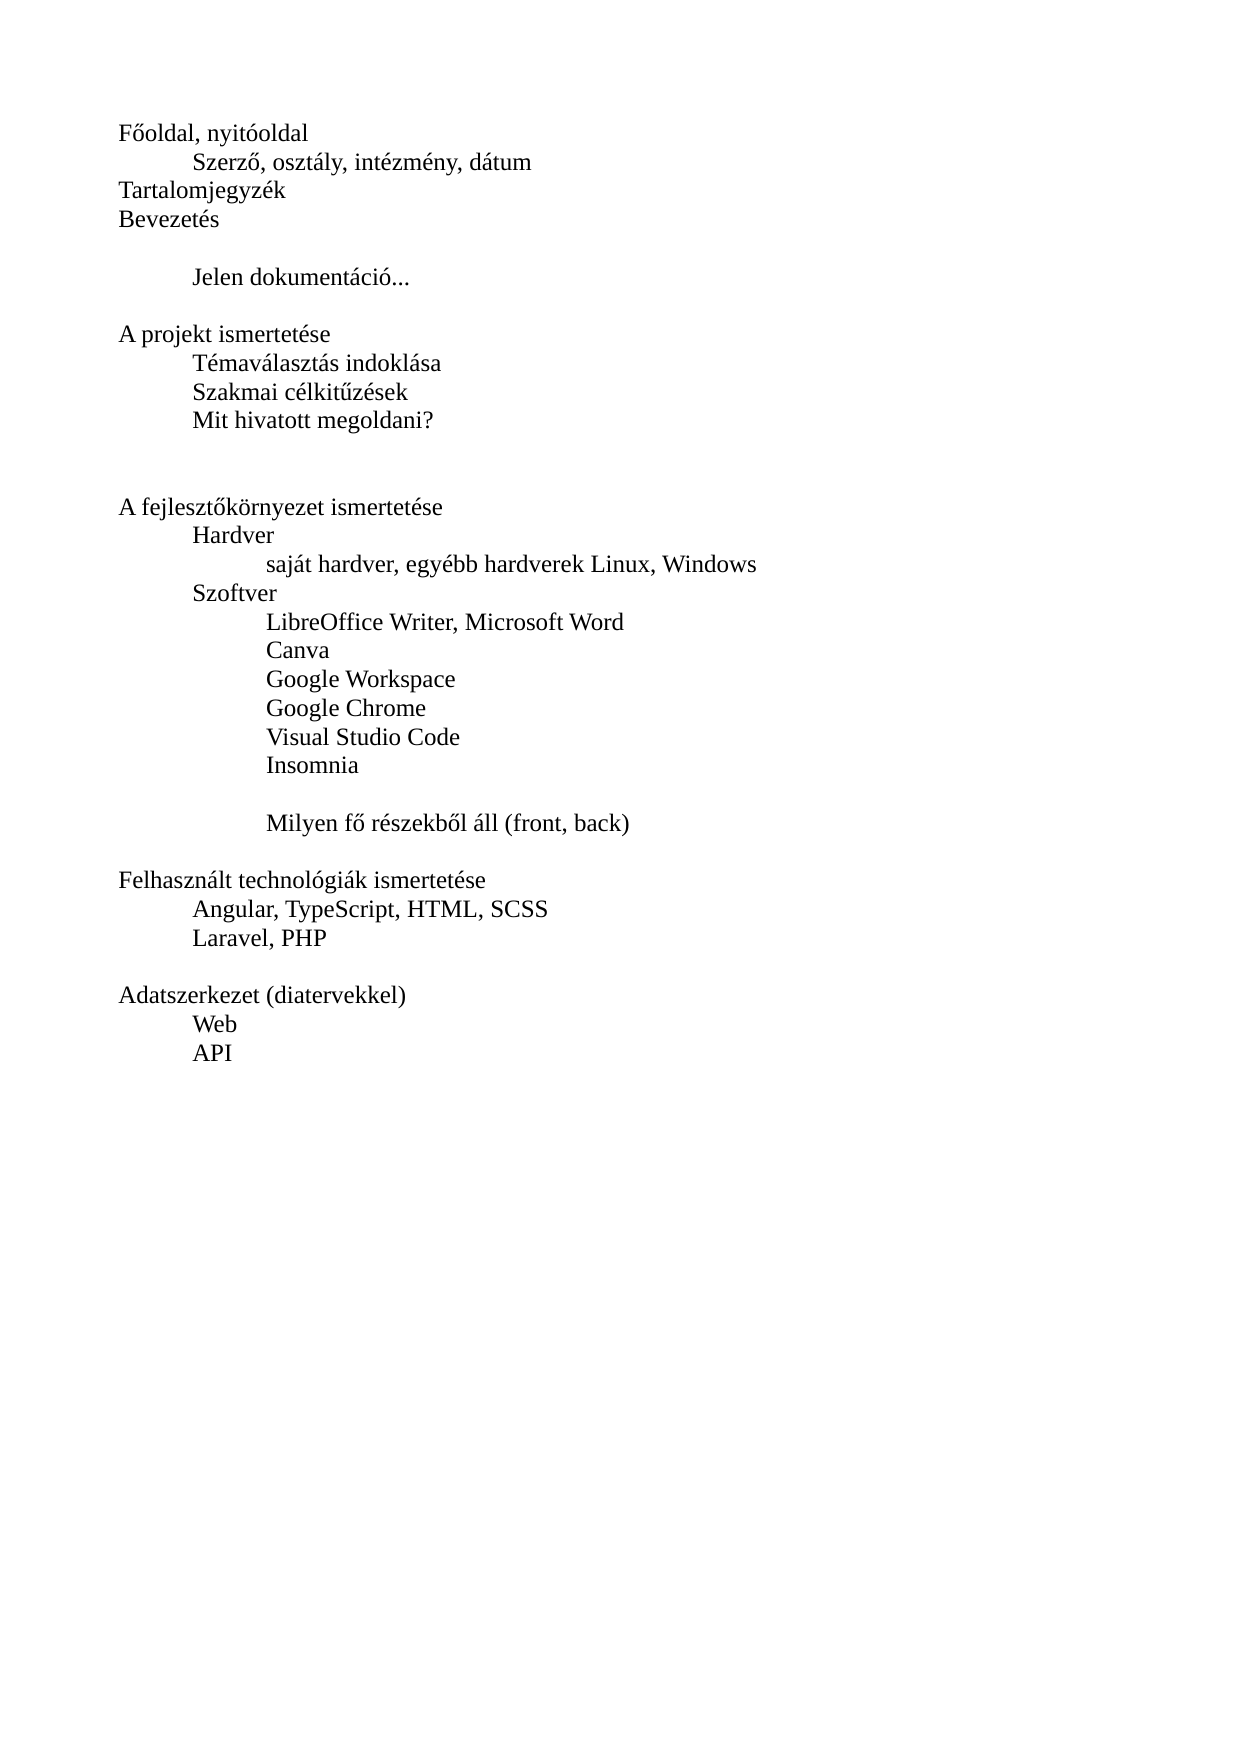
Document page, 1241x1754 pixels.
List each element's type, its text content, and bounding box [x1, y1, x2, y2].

text Témaválasztás indoklása [118, 348, 1122, 377]
text Adatszerkezet (diatervekkel) [118, 981, 1122, 1009]
text Visual Studio Code [118, 722, 1122, 751]
text Bevezetés [118, 204, 1122, 233]
text Tartalomjegyzék [118, 176, 1122, 204]
text Jelen dokumentáció... [118, 262, 1122, 291]
text A projekt ismertetése [118, 319, 1122, 348]
text Szerző, osztály, intézmény, dátum [118, 147, 1122, 176]
text Web [118, 1009, 1122, 1038]
text Laravel, PHP [118, 923, 1122, 952]
text A fejlesztőkörnyezet ismertetése [118, 492, 1122, 521]
text Hardver [118, 521, 1122, 549]
text Google Chrome [118, 693, 1122, 722]
text Canva [118, 636, 1122, 664]
text Felhasznált technológiák ismertetése [118, 866, 1122, 894]
text Angular, TypeScript, HTML, SCSS [118, 894, 1122, 923]
text Mit hivatott megoldani? [118, 406, 1122, 434]
text Szoftver [118, 578, 1122, 607]
text saját hardver, egyébb hardverek Linux, Windows [118, 549, 1122, 578]
text Főoldal, nyitóoldal [118, 118, 1122, 147]
text Insomnia [118, 751, 1122, 779]
text API [118, 1038, 1122, 1067]
text Szakmai célkitűzések [118, 377, 1122, 406]
text LibreOffice Writer, Microsoft Word [118, 607, 1122, 636]
text Google Workspace [118, 664, 1122, 693]
text Milyen fő részekből áll (front, back) [118, 808, 1122, 837]
